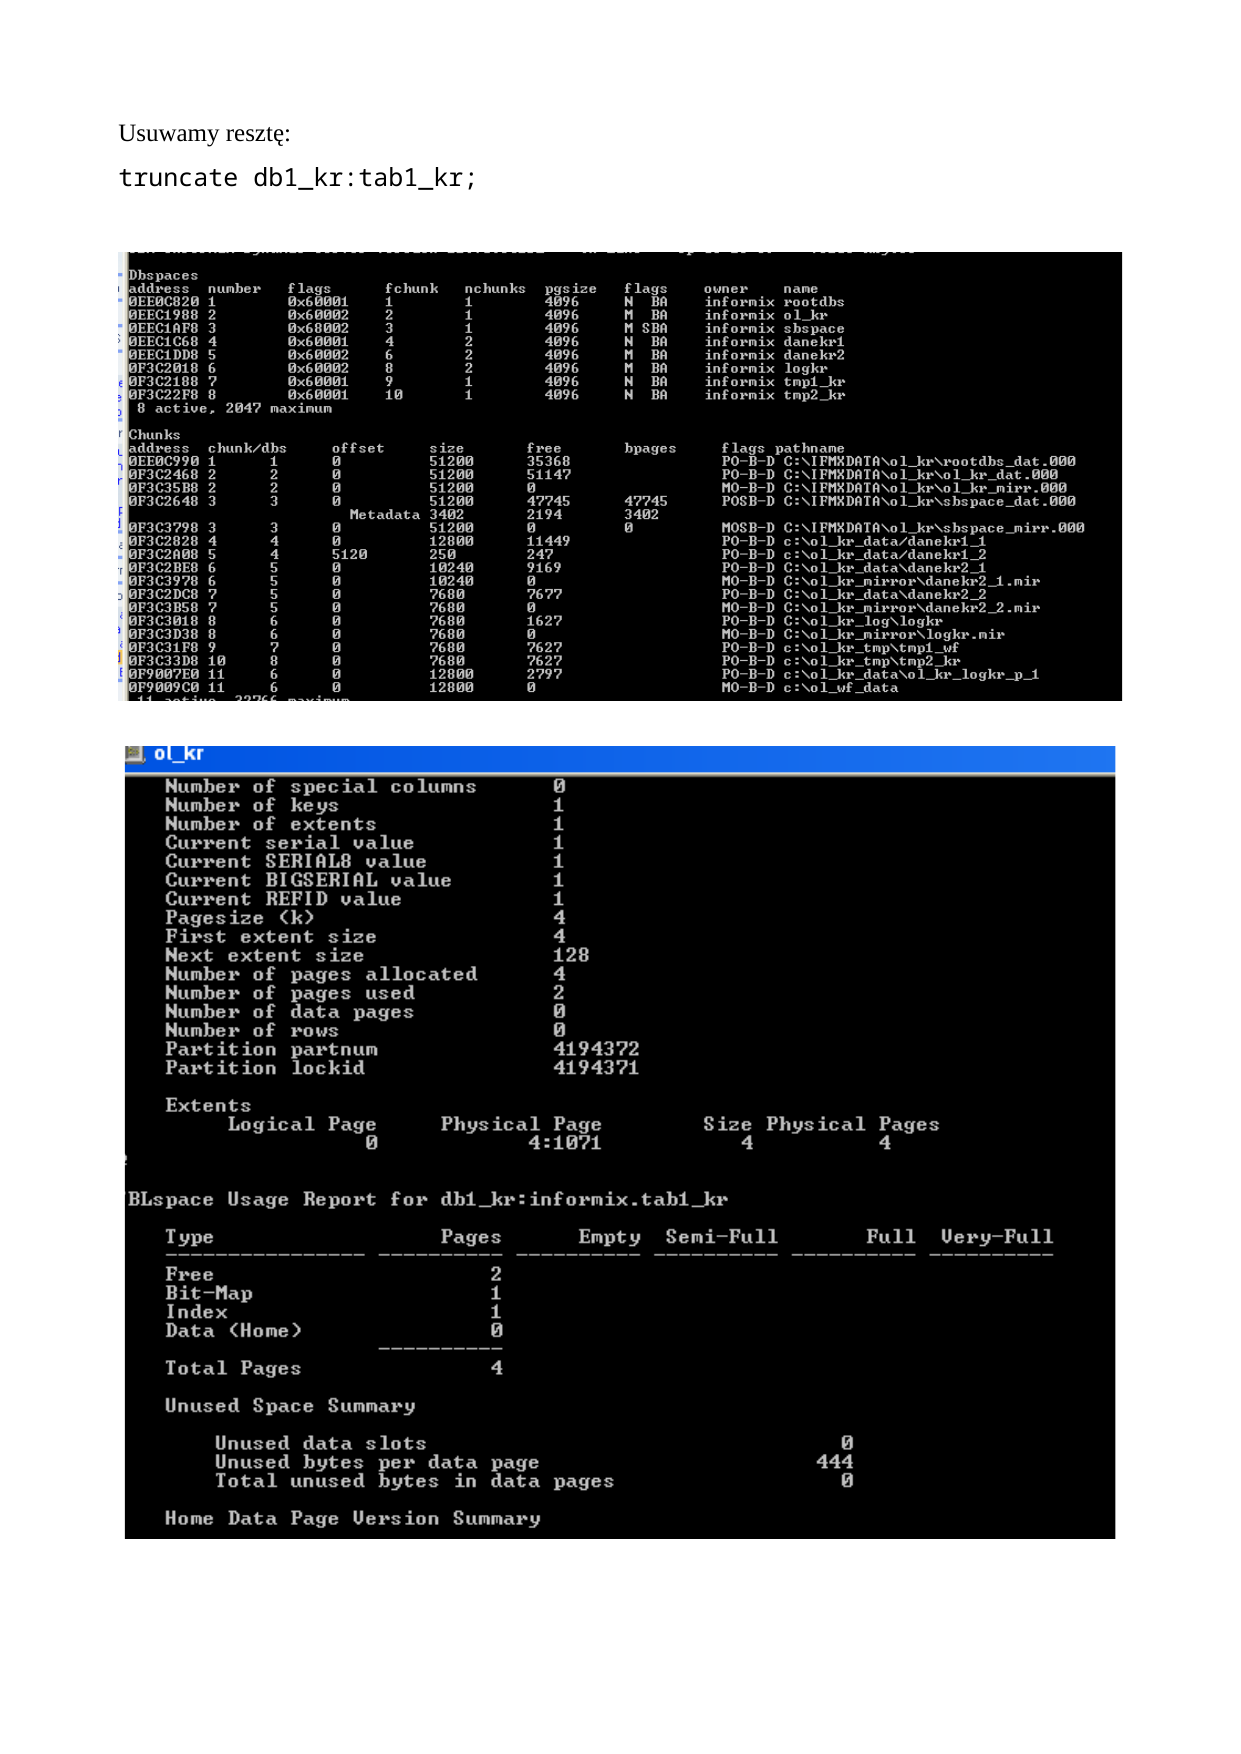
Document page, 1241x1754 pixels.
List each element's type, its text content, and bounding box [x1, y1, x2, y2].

text truncate db1_kr:tab1_kr; [118, 159, 1122, 193]
text Usuwamy resztę: [118, 118, 1122, 147]
picture [124, 746, 1116, 1539]
picture [118, 252, 1123, 701]
